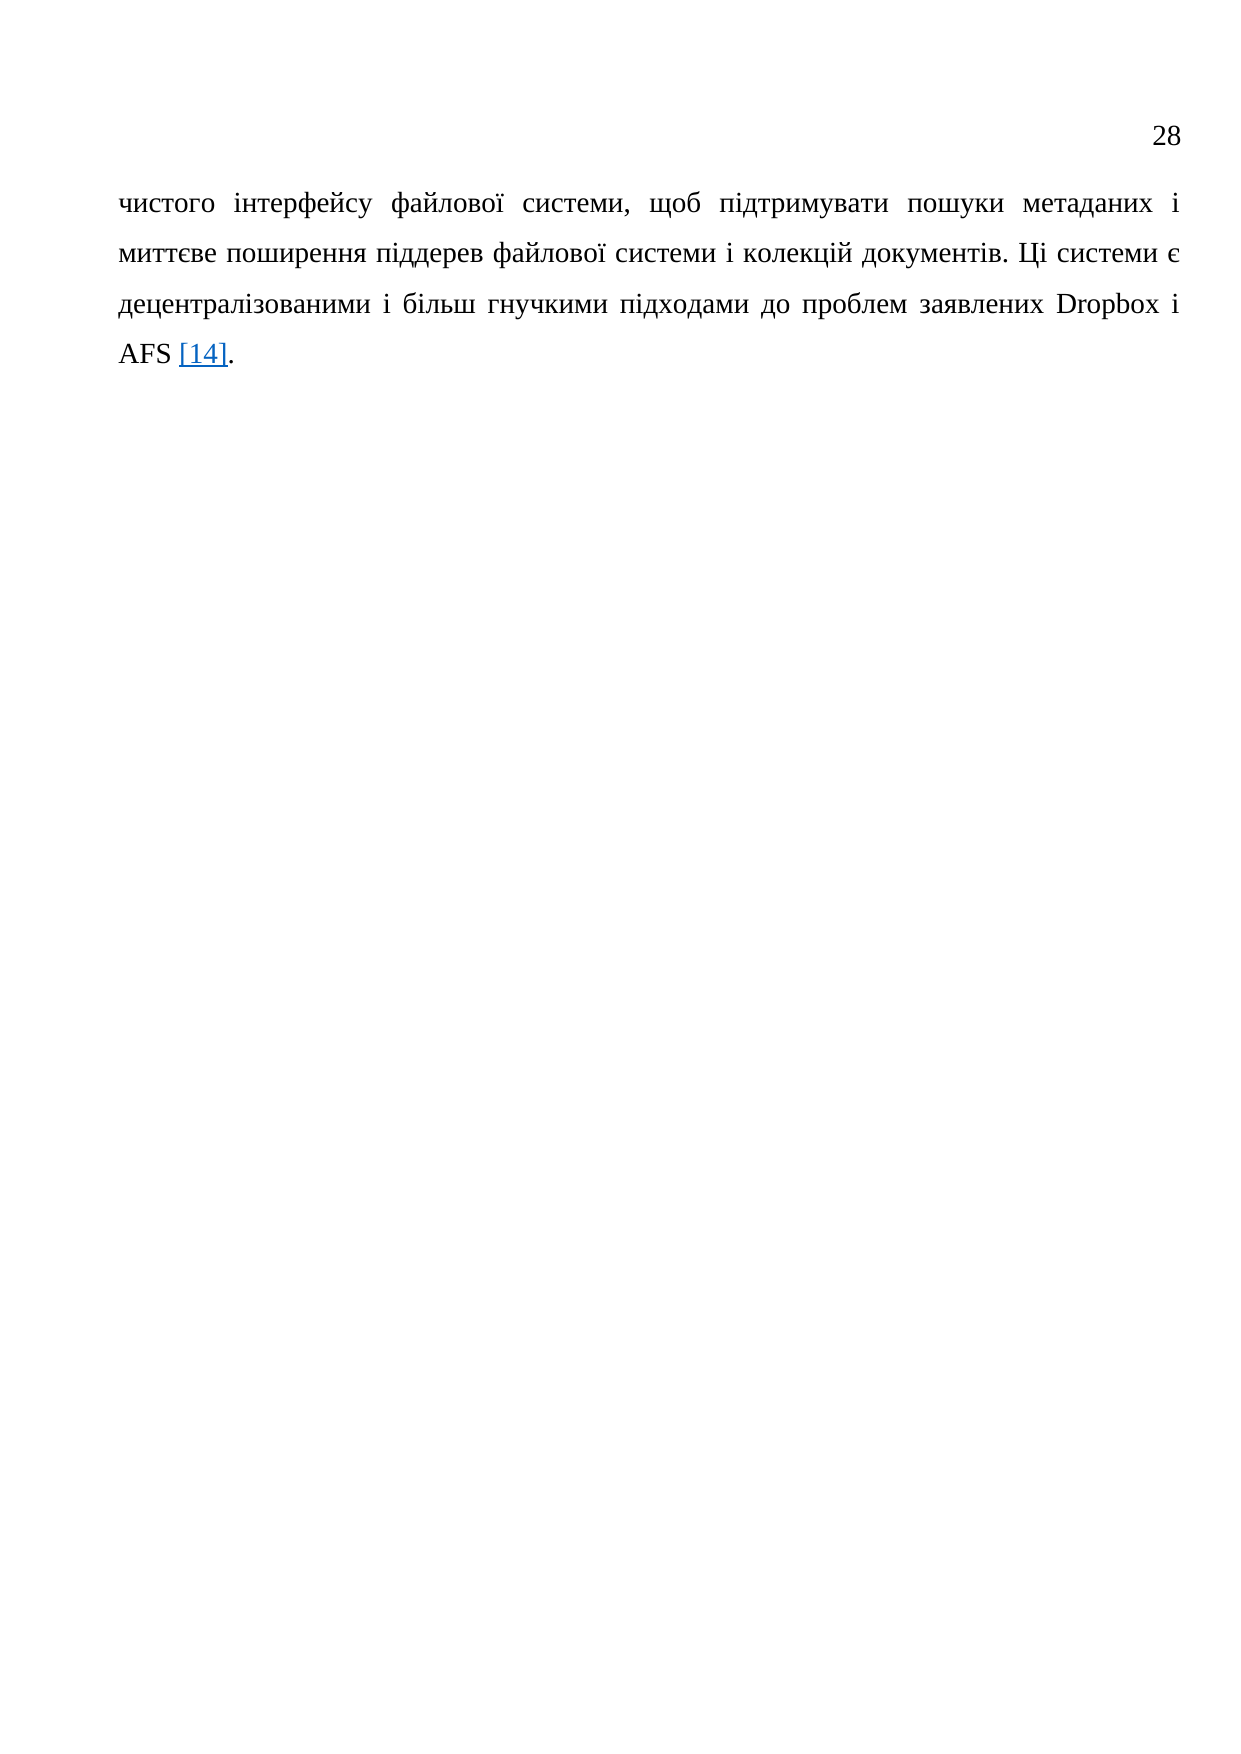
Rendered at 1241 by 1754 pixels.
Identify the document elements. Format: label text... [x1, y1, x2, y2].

text чистого інтерфейсу файлової системи, щоб підтримувати пошуки метаданих і миттєве поширення піддерев файлової системи і колекцій документів. Ці системи є децентралізованими і більш гнучкими підходами до проблем заявлених Dropbox і AFS [14]. [118, 185, 1181, 370]
